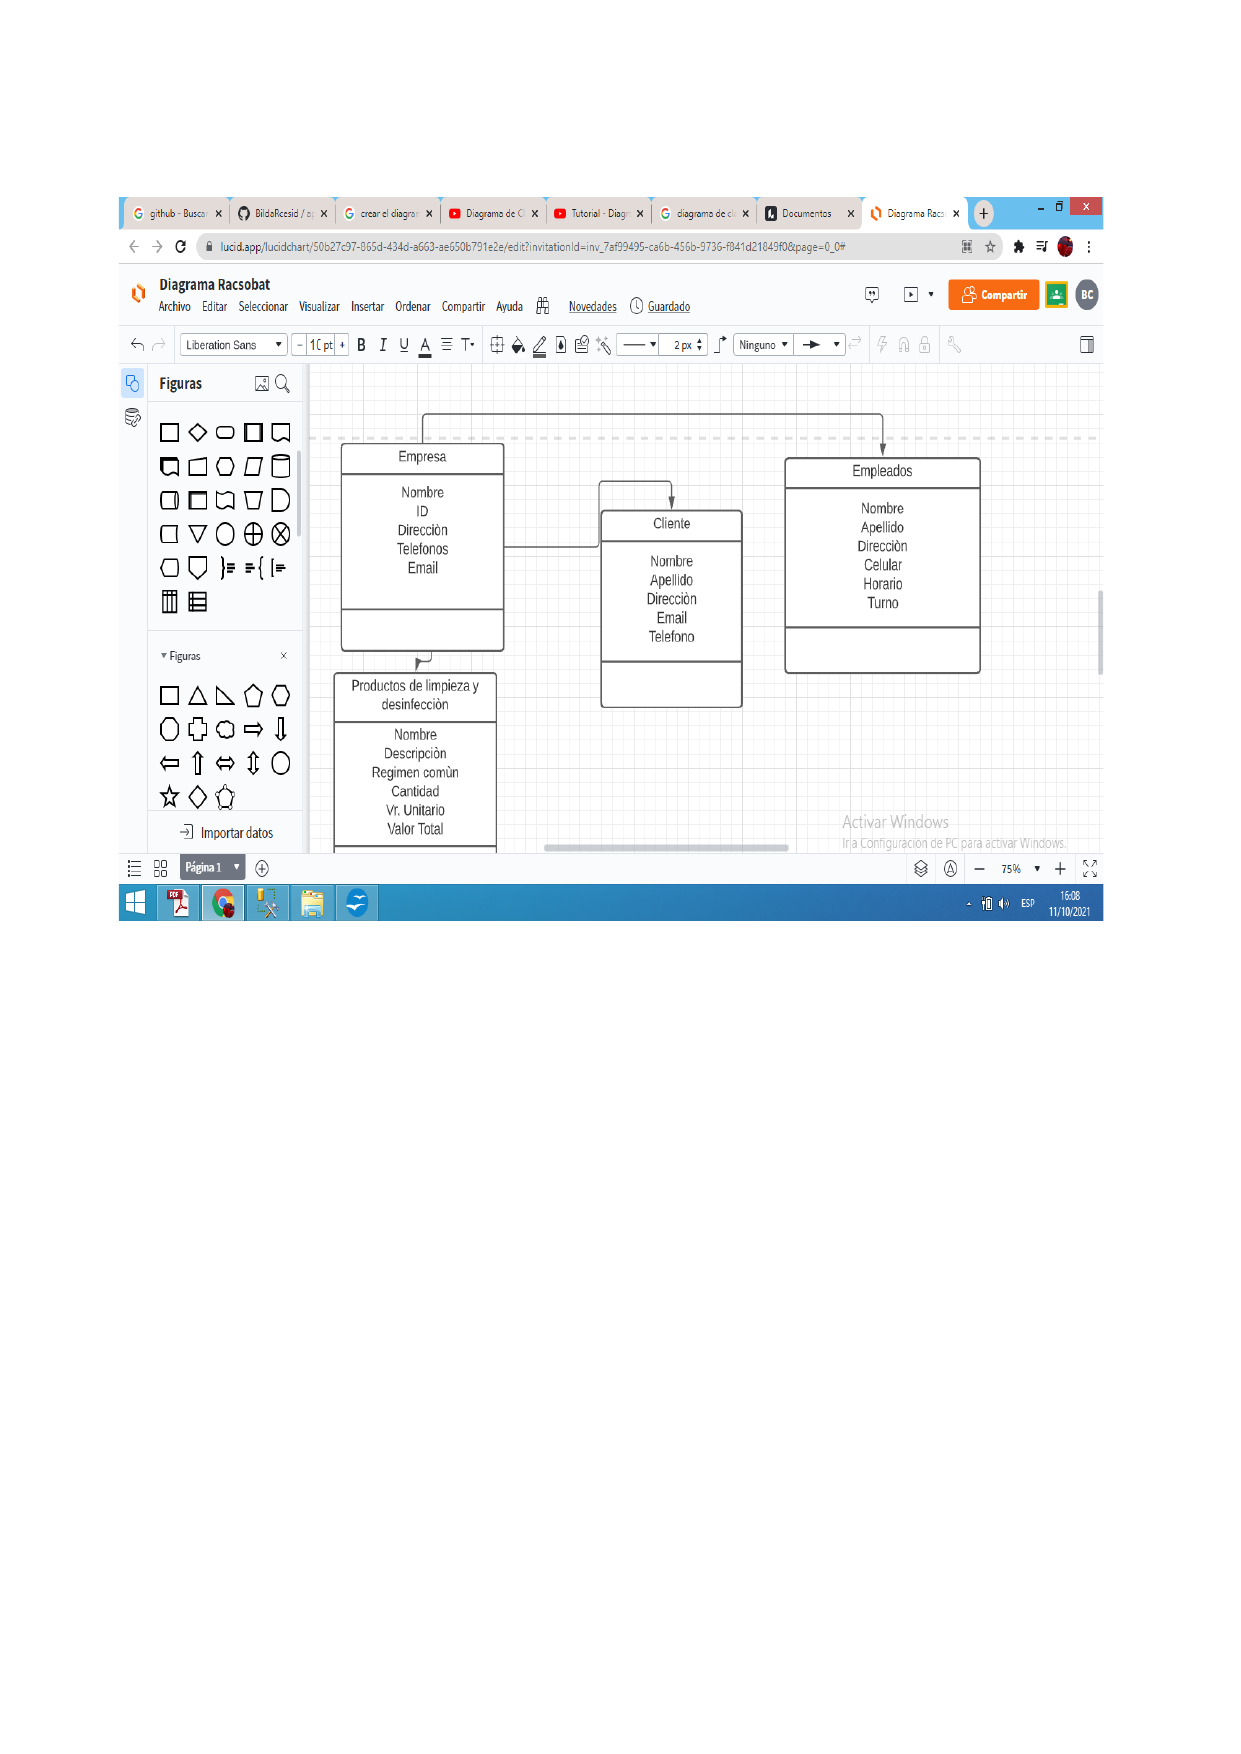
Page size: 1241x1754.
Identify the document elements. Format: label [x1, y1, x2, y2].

picture [118, 197, 1104, 921]
